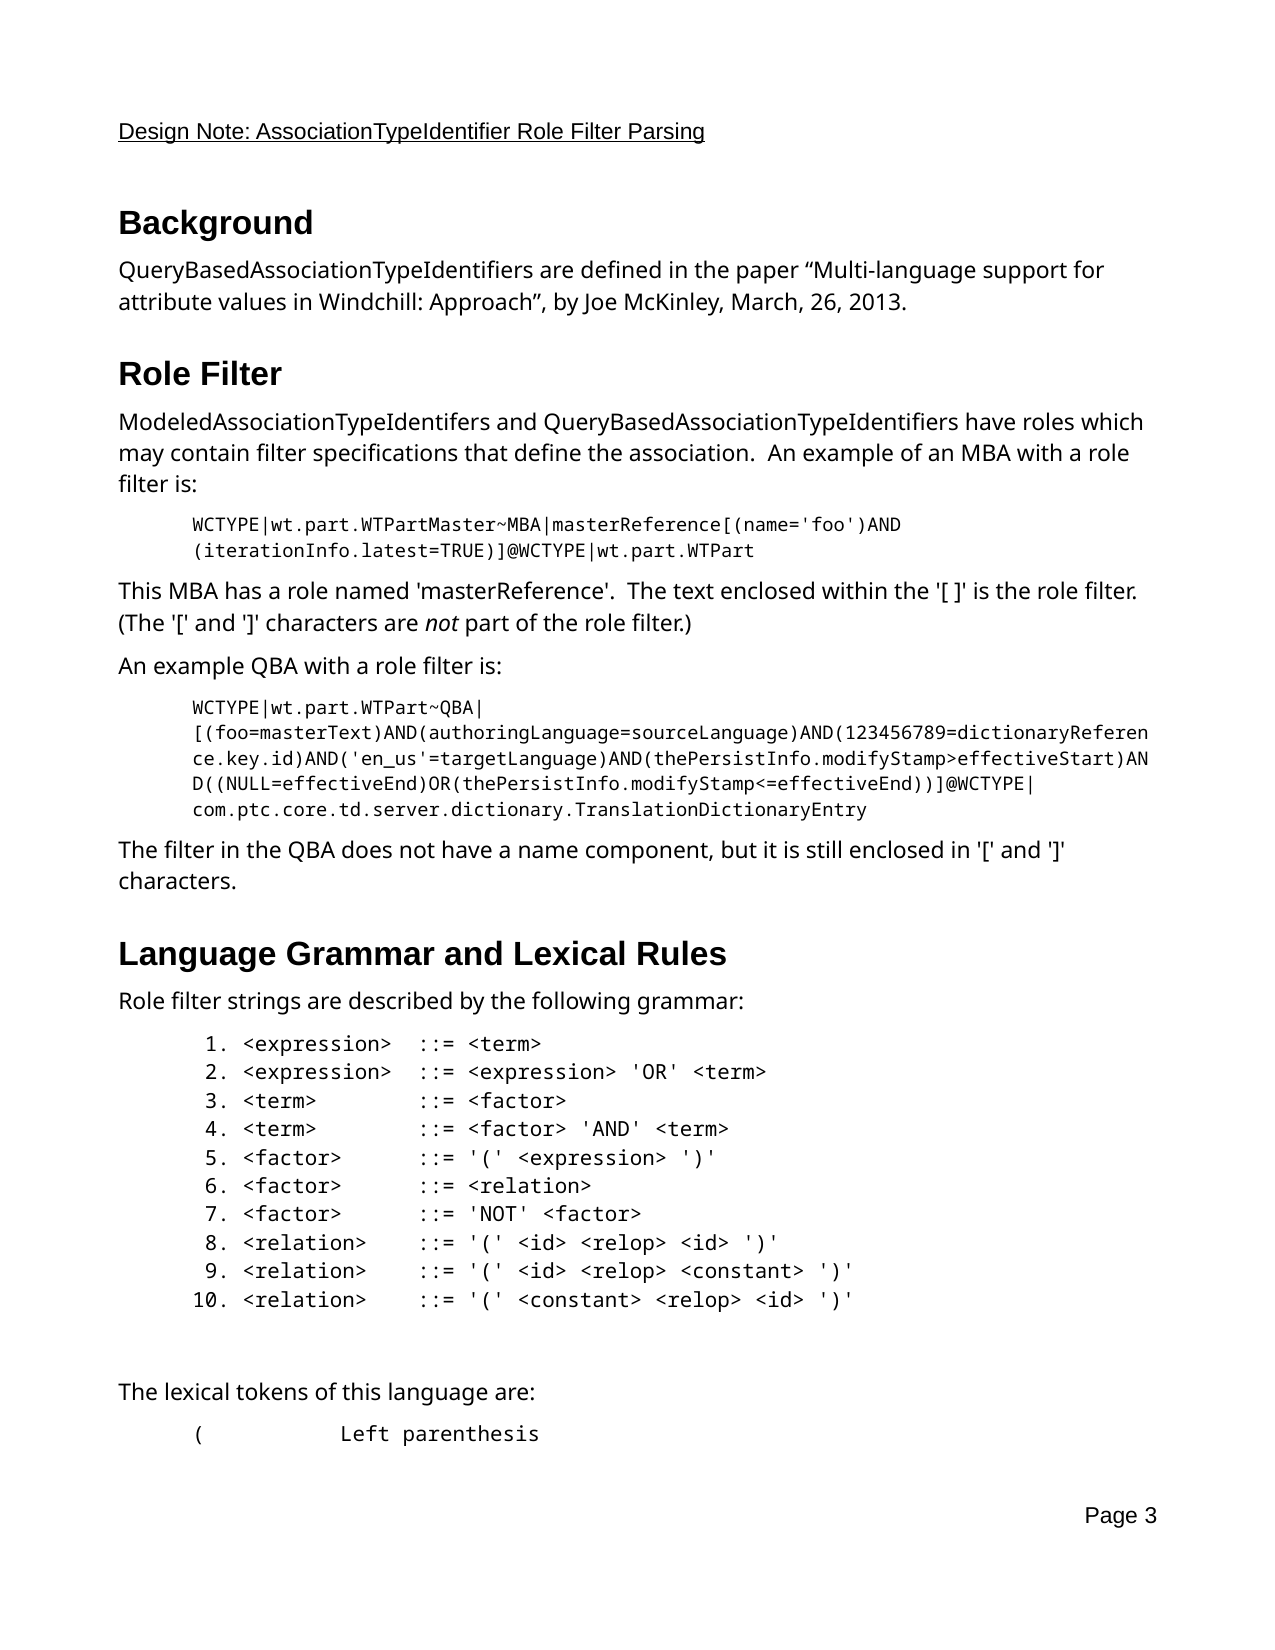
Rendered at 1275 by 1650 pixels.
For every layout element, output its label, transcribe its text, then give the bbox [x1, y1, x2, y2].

text 10. <relation> ::= '(' <constant> <relop> <id> ')' [192, 1285, 1157, 1313]
text The filter in the QBA does not have a name component, but it is still enclosed in '[' and ']' characters. [118, 834, 1157, 897]
subtitle Role Filter [118, 354, 1157, 393]
subtitle Language Grammar and Lexical Rules [118, 934, 1157, 973]
text 5. <factor> ::= '(' <expression> ')' [192, 1143, 1157, 1171]
subtitle Background [118, 203, 1157, 242]
text ( Left parenthesis [192, 1419, 1157, 1448]
text An example QBA with a role filter is: [118, 650, 1157, 681]
text 1. <expression> ::= <term> [192, 1029, 1157, 1057]
text WCTYPE|wt.part.WTPart~QBA|[(foo=masterText)AND(authoringLanguage=sourceLanguage)AND(123456789=dictionaryReference.key.id)AND('en_us'=targetLanguage)AND(thePersistInfo.modifyStamp>effectiveStart)AND((NULL=effectiveEnd)OR(thePersistInfo.modifyStamp<=effectiveEnd))]@WCTYPE|com.ptc.core.td.server.dictionary.TranslationDictionaryEntry [192, 694, 1157, 822]
text 3. <term> ::= <factor> [192, 1086, 1157, 1114]
text ModeledAssociationTypeIdentifers and QueryBasedAssociationTypeIdentifiers have roles which may contain filter specifications that define the association. An example of an MBA with a role filter is: [118, 405, 1157, 499]
text The lexical tokens of this language are: [118, 1376, 1157, 1407]
text 2. <expression> ::= <expression> 'OR' <term> [192, 1057, 1157, 1086]
text WCTYPE|wt.part.WTPartMaster~MBA|masterReference[(name='foo')AND (iterationInfo.latest=TRUE)]@WCTYPE|wt.part.WTPart [192, 512, 1157, 563]
text Role filter strings are described by the following grammar: [118, 985, 1157, 1016]
text 9. <relation> ::= '(' <id> <relop> <constant> ')' [192, 1256, 1157, 1285]
text 6. <factor> ::= <relation> [192, 1171, 1157, 1199]
text 4. <term> ::= <factor> 'AND' <term> [192, 1114, 1157, 1143]
text 7. <factor> ::= 'NOT' <factor> [192, 1199, 1157, 1228]
text 8. <relation> ::= '(' <id> <relop> <id> ')' [192, 1228, 1157, 1256]
text QueryBasedAssociationTypeIdentifiers are defined in the paper “Multi-language support for attribute values in Windchill: Approach”, by Joe McKinley, March, 26, 2013. [118, 254, 1157, 317]
text This MBA has a role named 'masterReference'. The text enclosed within the '[ ]' is the role filter. (The '[' and ']' characters are not part of the role filter.) [118, 575, 1157, 638]
